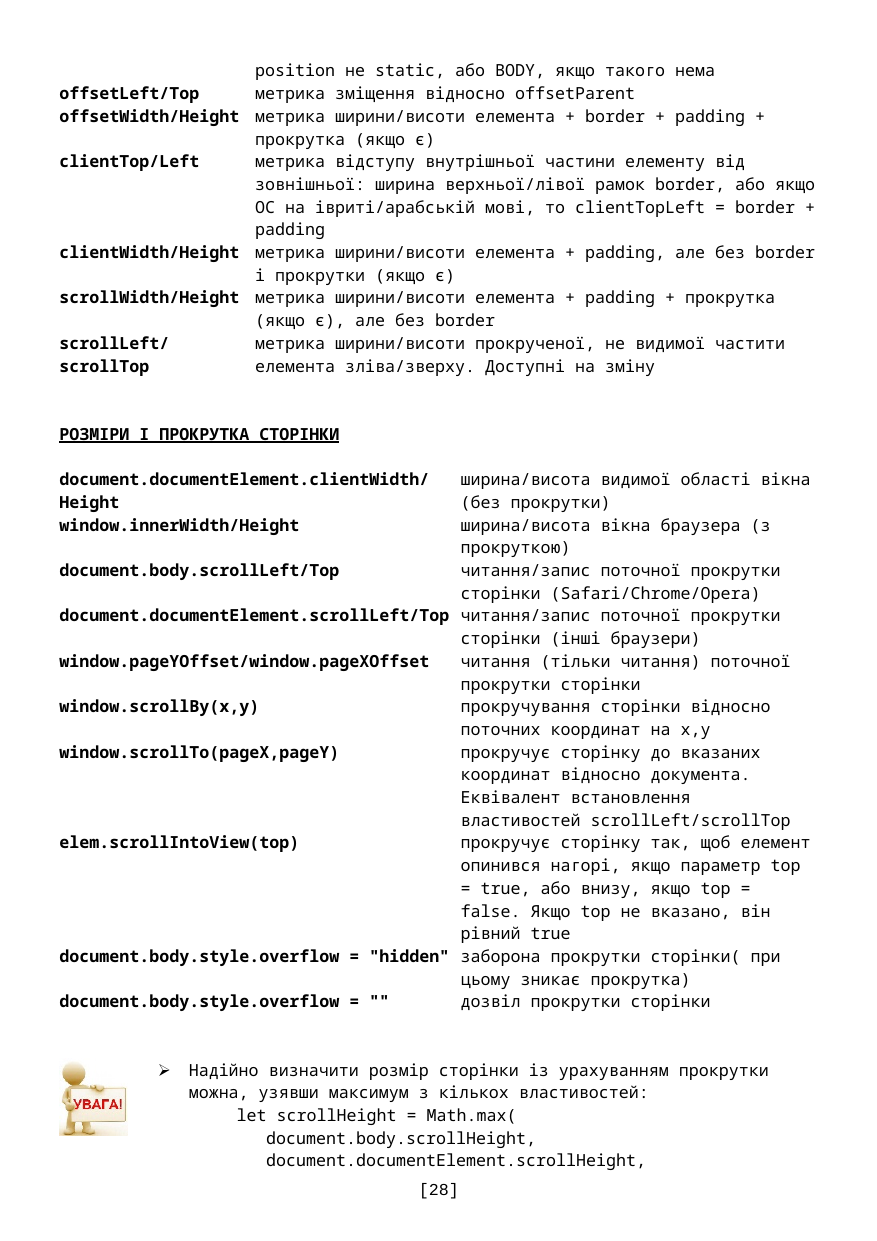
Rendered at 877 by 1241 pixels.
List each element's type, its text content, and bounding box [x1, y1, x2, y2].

table_cell document.body.style.overflow = "hidden" [59, 945, 460, 990]
table_cell clientTop/Left [59, 150, 255, 241]
table_cell document.documentElement.scrollLeft/Top [59, 604, 460, 649]
table_cell прокручує сторінку так, щоб елемент опинився нагорі, якщо параметр top = true, або внизу, якщо top = false. Якщо top не вказано, він рівний true [460, 831, 818, 945]
table_cell ширина/висота вікна браузера (з прокруткою) [460, 513, 818, 559]
table_cell метрика ширини/висоти елемента + padding + прокрутка (якщо є), але без border [255, 286, 818, 332]
table_header [48, 1058, 144, 1172]
table_cell прокручує сторінку до вказаних координат відносно документа. Еквівалент встановлення властивостей scrollLeft/scrollTop [460, 740, 818, 831]
table_cell offsetLeft/Top [59, 82, 255, 104]
table_cell window.scrollBy(x,y) [59, 695, 460, 740]
table_cell elem.scrollIntoView(top) [59, 831, 460, 945]
table_cell clientWidth/Height [59, 241, 255, 286]
table_cell offsetWidth/Height [59, 105, 255, 150]
table_cell заборона прокрутки сторінки( при цьому зникає прокрутка) [460, 945, 818, 990]
table_cell window.scrollTo(pageX,pageY) [59, 740, 460, 831]
table_cell читання (тільки читання) поточної прокрутки сторінки [460, 650, 818, 695]
table_cell document.body.scrollLeft/Top [59, 559, 460, 604]
table_cell метрика зміщення відносно offsetParent [255, 82, 818, 104]
table_cell дозвіл прокрутки сторінки [460, 990, 818, 1013]
table_header document.documentElement.clientWidth/Height [59, 468, 460, 513]
table_cell document.body.style.overflow = "" [59, 990, 460, 1013]
table_cell читання/запис поточної прокрутки сторінки (Safari/Chrome/Opera) [460, 559, 818, 604]
table_cell читання/запис поточної прокрутки сторінки (інші браузери) [460, 604, 818, 649]
table_cell метрика ширини/висоти елемента + border + padding + прокрутка (якщо є) [255, 105, 818, 150]
table_header Надійно визначити розмір сторінки із урахуванням прокрутки можна, узявши максимум з кількох властивостей: let scrollHeight = Math.max( document.body.scrollHeight, document.documentElement.scrollHeight, [144, 1058, 829, 1172]
picture [59, 1058, 128, 1136]
table_header position не static, або BODY, якщо такого нема [255, 59, 818, 82]
table_cell прокручування сторінки відносно поточних координат на x,y [460, 695, 818, 740]
table_cell window.pageYOffset/window.pageXOffset [59, 650, 460, 695]
table_cell scrollWidth/Height [59, 286, 255, 332]
table_cell метрика ширини/висоти прокрученої, не видимої частити елемента зліва/зверху. Доступні на зміну [255, 332, 818, 377]
table_cell метрика відступу внутрішньої частини елементу від зовнішньої: ширина верхньої/лівої рамок border, або якщо ОС на івриті/арабській мові, то clientTopLeft = border + padding [255, 150, 818, 241]
table_cell scrollLeft/scrollTop [59, 332, 255, 377]
table_header ширина/висота видимої області вікна (без прокрутки) [460, 468, 818, 513]
table_header [59, 59, 255, 82]
table_cell метрика ширини/висоти елемента + padding, але без border і прокрутки (якщо є) [255, 241, 818, 286]
text РОЗМІРИ І ПРОКРУТКА СТОРІНКИ [59, 422, 818, 445]
table_cell window.innerWidth/Height [59, 513, 460, 559]
